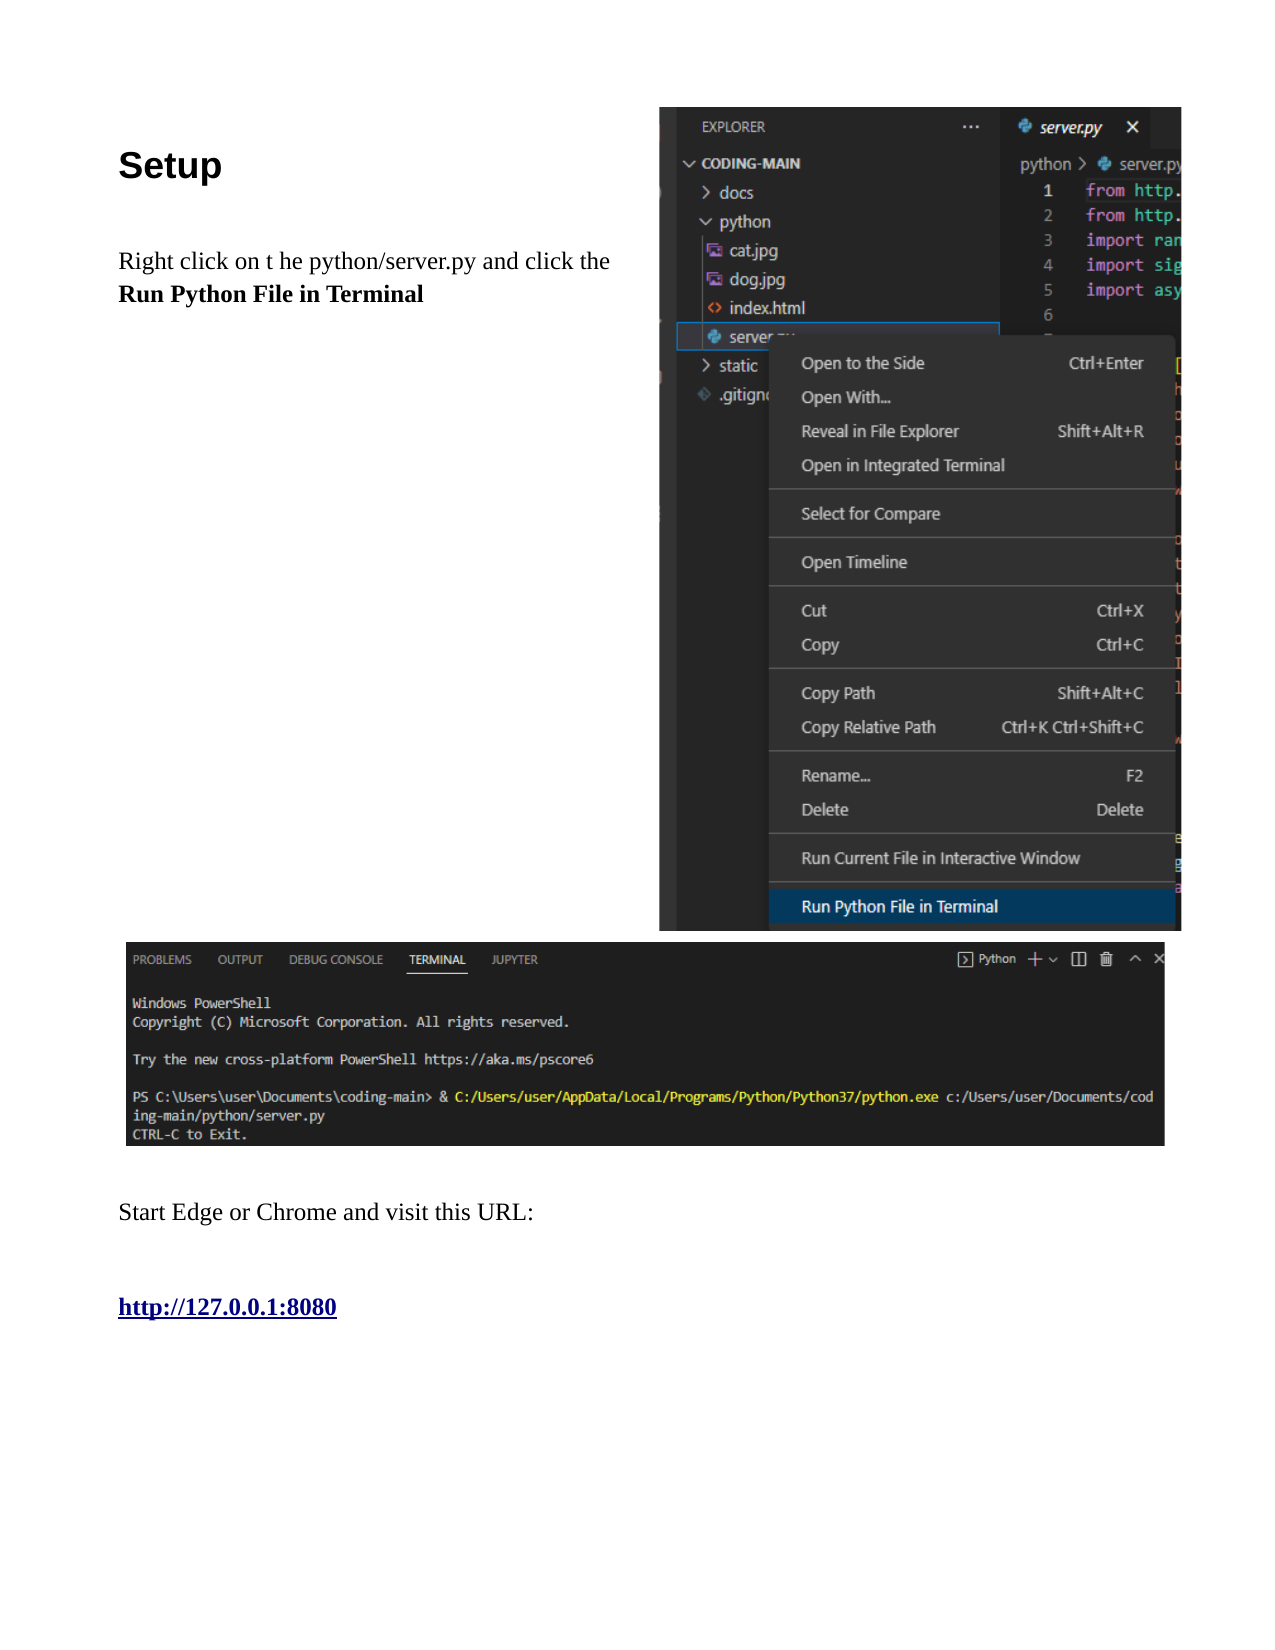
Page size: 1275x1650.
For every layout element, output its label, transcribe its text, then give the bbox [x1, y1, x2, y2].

subtitle Start Edge or Chrome and visit this URL: [118, 1197, 1157, 1226]
picture [126, 942, 1165, 1146]
text Right click on t he python/server.py and click the Run Python File in Terminal [118, 246, 659, 308]
picture [659, 107, 1182, 931]
subtitle http://127.0.0.1:8080 [118, 1292, 1157, 1321]
subtitle Setup [118, 143, 659, 186]
